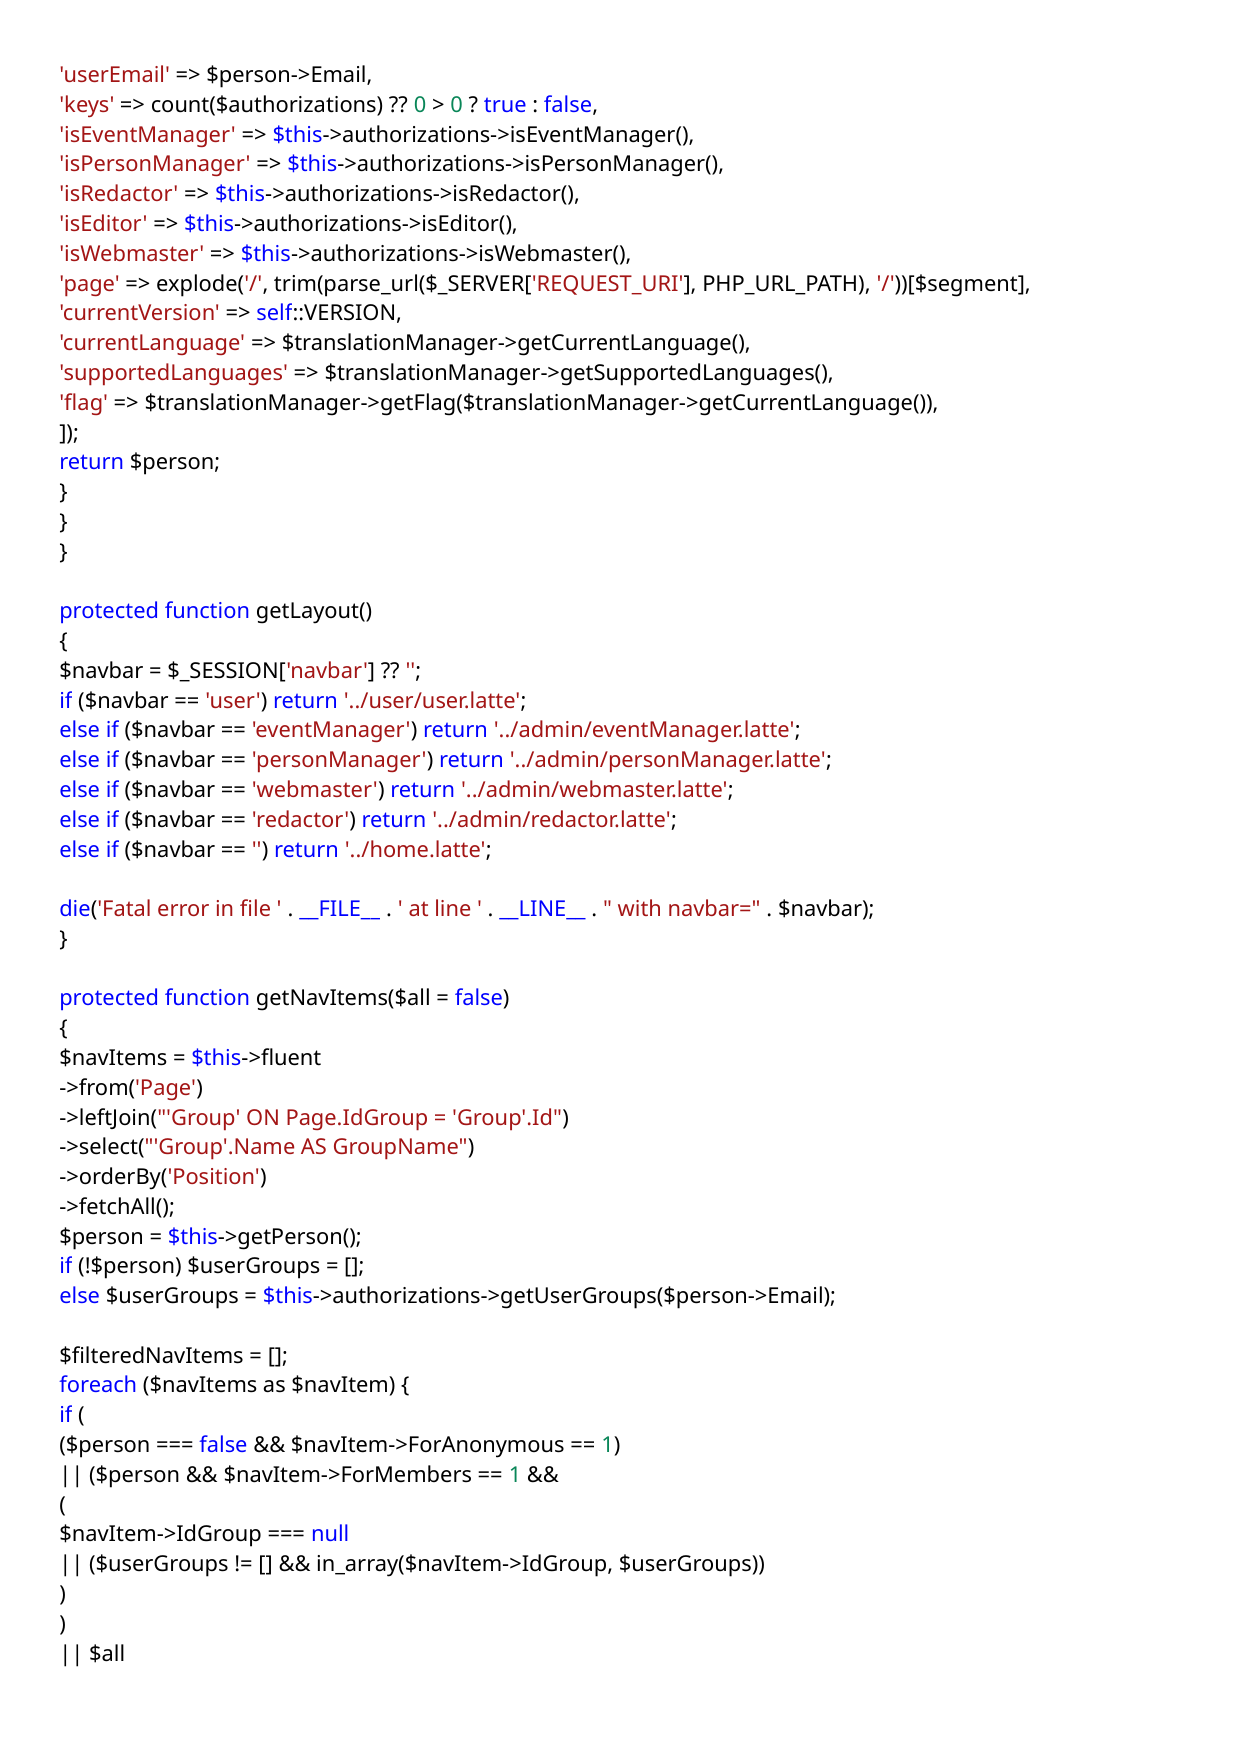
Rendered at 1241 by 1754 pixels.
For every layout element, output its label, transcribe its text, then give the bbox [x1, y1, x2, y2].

text } [59, 536, 1181, 566]
text foreach ($navItems as $navItem) { [59, 1369, 1181, 1399]
text 'supportedLanguages' => $translationManager->getSupportedLanguages(), [59, 357, 1181, 387]
text 'flag' => $translationManager->getFlag($translationManager->getCurrentLanguage()), [59, 387, 1181, 417]
text || $all [59, 1638, 1181, 1667]
text 'userEmail' => $person->Email, [59, 59, 1181, 89]
text 'currentVersion' => self::VERSION, [59, 297, 1181, 327]
text 'isRedactor' => $this->authorizations->isRedactor(), [59, 178, 1181, 208]
text else if ($navbar == 'redactor') return '../admin/redactor.latte'; [59, 804, 1181, 833]
text if ( [59, 1399, 1181, 1429]
text 'isEventManager' => $this->authorizations->isEventManager(), [59, 119, 1181, 148]
text 'page' => explode('/', trim(parse_url($_SERVER['REQUEST_URI'], PHP_URL_PATH), '/'))[$segment], [59, 268, 1181, 297]
text ->orderBy('Position') [59, 1161, 1181, 1191]
text ->fetchAll(); [59, 1191, 1181, 1221]
text protected function getLayout() [59, 595, 1181, 625]
text ->select("'Group'.Name AS GroupName") [59, 1131, 1181, 1161]
text else if ($navbar == '') return '../home.latte'; [59, 833, 1181, 863]
text ) [59, 1608, 1181, 1638]
text { [59, 1012, 1181, 1042]
text 'isEditor' => $this->authorizations->isEditor(), [59, 208, 1181, 238]
text } [59, 923, 1181, 953]
text 'isPersonManager' => $this->authorizations->isPersonManager(), [59, 148, 1181, 178]
text ) [59, 1578, 1181, 1608]
text } [59, 506, 1181, 536]
text if (!$person) $userGroups = []; [59, 1250, 1181, 1280]
text $navItem->IdGroup === null [59, 1518, 1181, 1548]
text $navbar = $_SESSION['navbar'] ?? ''; [59, 655, 1181, 684]
text $navItems = $this->fluent [59, 1042, 1181, 1072]
text 'isWebmaster' => $this->authorizations->isWebmaster(), [59, 238, 1181, 268]
text || ($userGroups != [] && in_array($navItem->IdGroup, $userGroups)) [59, 1548, 1181, 1578]
text return $person; [59, 446, 1181, 476]
text else $userGroups = $this->authorizations->getUserGroups($person->Email); [59, 1280, 1181, 1310]
text || ($person && $navItem->ForMembers == 1 && [59, 1459, 1181, 1489]
text $person = $this->getPerson(); [59, 1221, 1181, 1250]
text ($person === false && $navItem->ForAnonymous == 1) [59, 1429, 1181, 1459]
text die('Fatal error in file ' . __FILE__ . ' at line ' . __LINE__ . " with navbar=" . $navbar); [59, 893, 1181, 923]
text protected function getNavItems($all = false) [59, 982, 1181, 1012]
text { [59, 625, 1181, 655]
text else if ($navbar == 'webmaster') return '../admin/webmaster.latte'; [59, 774, 1181, 804]
text if ($navbar == 'user') return '../user/user.latte'; [59, 684, 1181, 714]
text ]); [59, 417, 1181, 446]
text 'keys' => count($authorizations) ?? 0 > 0 ? true : false, [59, 89, 1181, 119]
text else if ($navbar == 'personManager') return '../admin/personManager.latte'; [59, 744, 1181, 774]
text ->from('Page') [59, 1072, 1181, 1101]
text ( [59, 1489, 1181, 1518]
text } [59, 476, 1181, 506]
text $filteredNavItems = []; [59, 1340, 1181, 1369]
text ->leftJoin("'Group' ON Page.IdGroup = 'Group'.Id") [59, 1101, 1181, 1131]
text else if ($navbar == 'eventManager') return '../admin/eventManager.latte'; [59, 714, 1181, 744]
text 'currentLanguage' => $translationManager->getCurrentLanguage(), [59, 327, 1181, 357]
